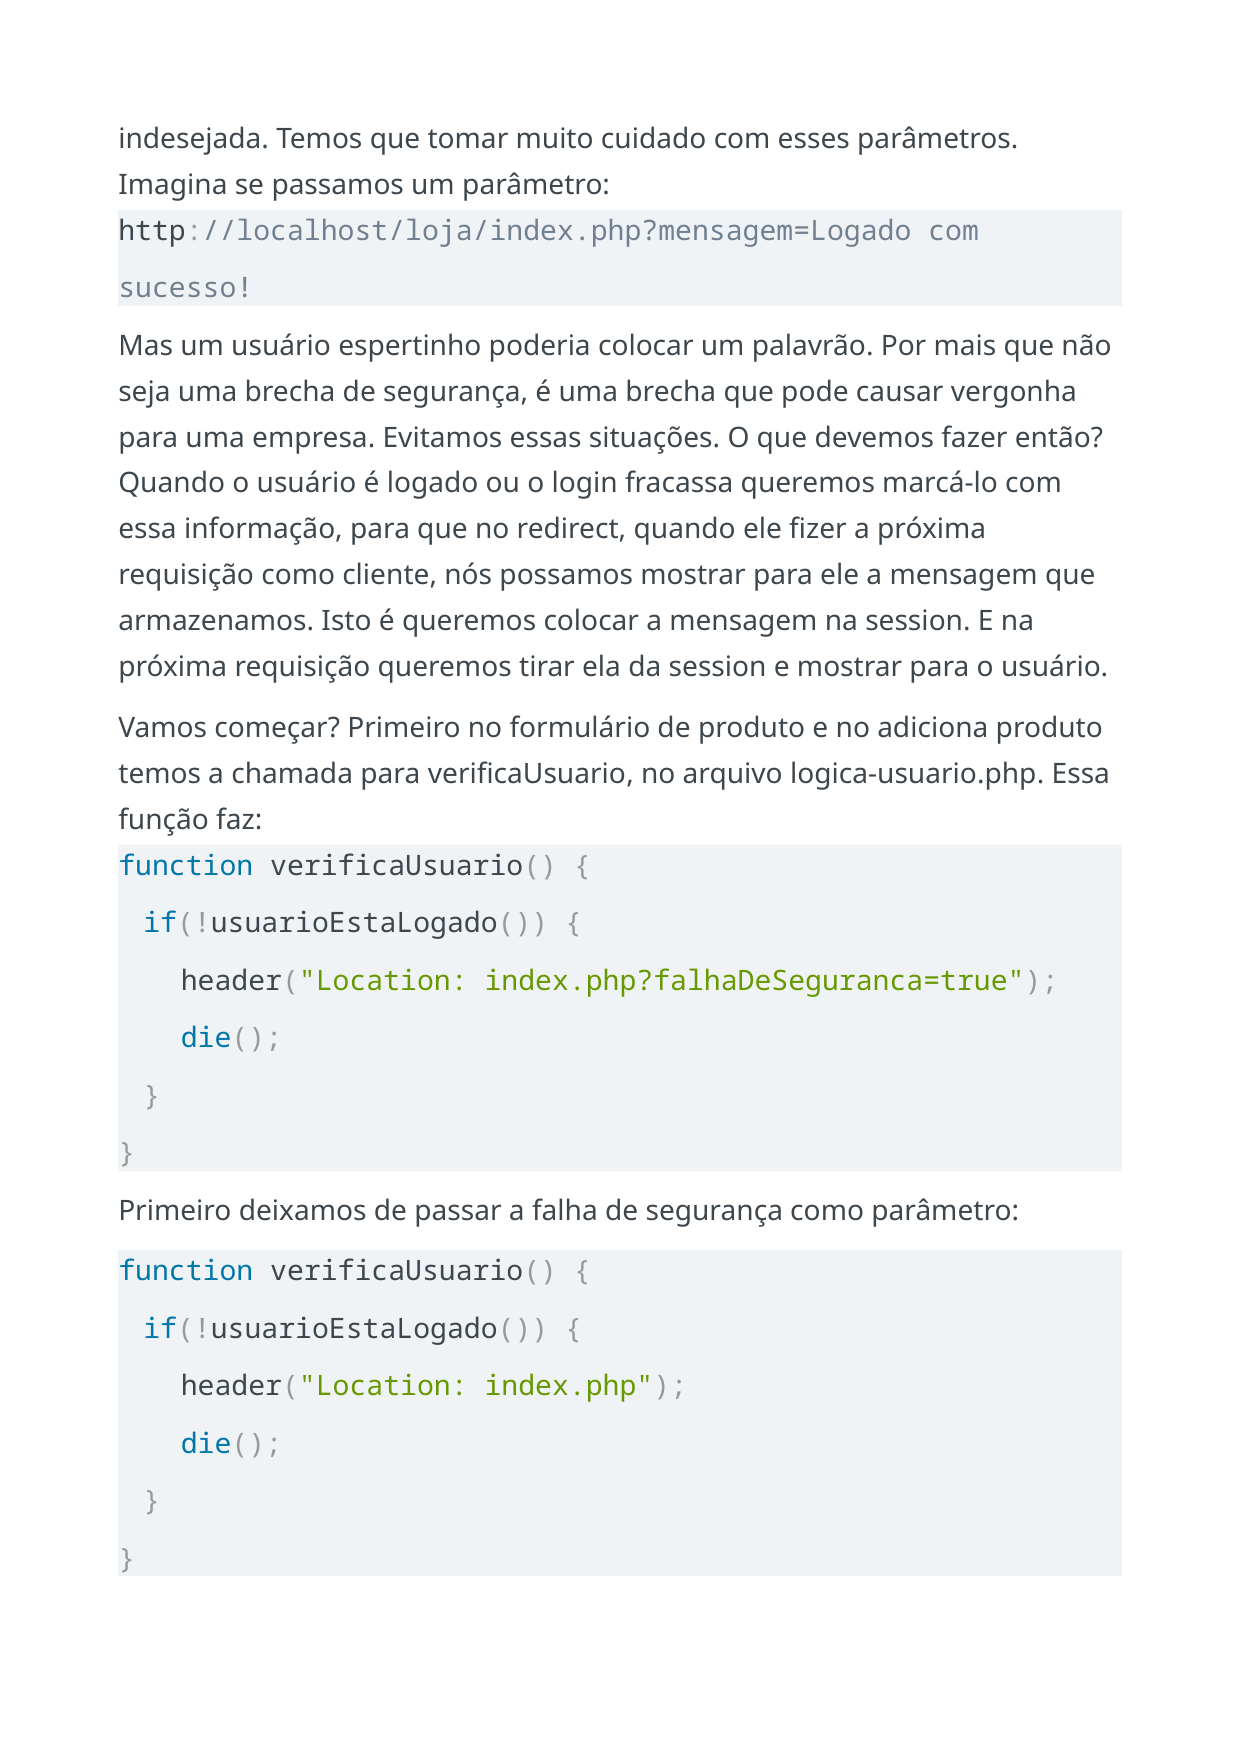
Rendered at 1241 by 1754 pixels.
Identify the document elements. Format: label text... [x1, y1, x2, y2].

text indesejada. Temos que tomar muito cuidado com esses parâmetros. Imagina se passamos um parâmetro: [118, 118, 1122, 202]
text die(); [118, 1423, 1122, 1461]
text http://localhost/loja/index.php?mensagem=Logado com sucesso! [118, 210, 1122, 306]
text Mas um usuário espertinho poderia colocar um palavrão. Por mais que não seja uma brecha de segurança, é uma brecha que pode causar vergonha para uma empresa. Evitamos essas situações. O que devemos fazer então? Quando o usuário é logado ou o login fracassa queremos marcá-lo com essa informação, para que no redirect, quando ele fizer a próxima requisição como cliente, nós possamos mostrar para ele a mensagem que armazenamos. Isto é queremos colocar a mensagem na session. E na próxima requisição queremos tirar ela da session e mostrar para o usuário. [118, 325, 1122, 685]
text } [118, 1480, 1122, 1519]
text function verificaUsuario() { [118, 845, 1122, 883]
text die(); [118, 1017, 1122, 1056]
text } [118, 1538, 1122, 1576]
text if(!usuarioEstaLogado()) { [118, 1308, 1122, 1346]
text } [118, 1132, 1122, 1171]
text header("Location: index.php"); [118, 1365, 1122, 1404]
text } [118, 1075, 1122, 1113]
text Primeiro deixamos de passar a falha de segurança como parâmetro: [118, 1190, 1122, 1228]
text function verificaUsuario() { [118, 1250, 1122, 1289]
text Vamos começar? Primeiro no formulário de produto e no adiciona produto temos a chamada para verificaUsuario, no arquivo logica-usuario.php. Essa função faz: [118, 707, 1122, 837]
text header("Location: index.php?falhaDeSeguranca=true"); [118, 960, 1122, 998]
text if(!usuarioEstaLogado()) { [118, 902, 1122, 941]
